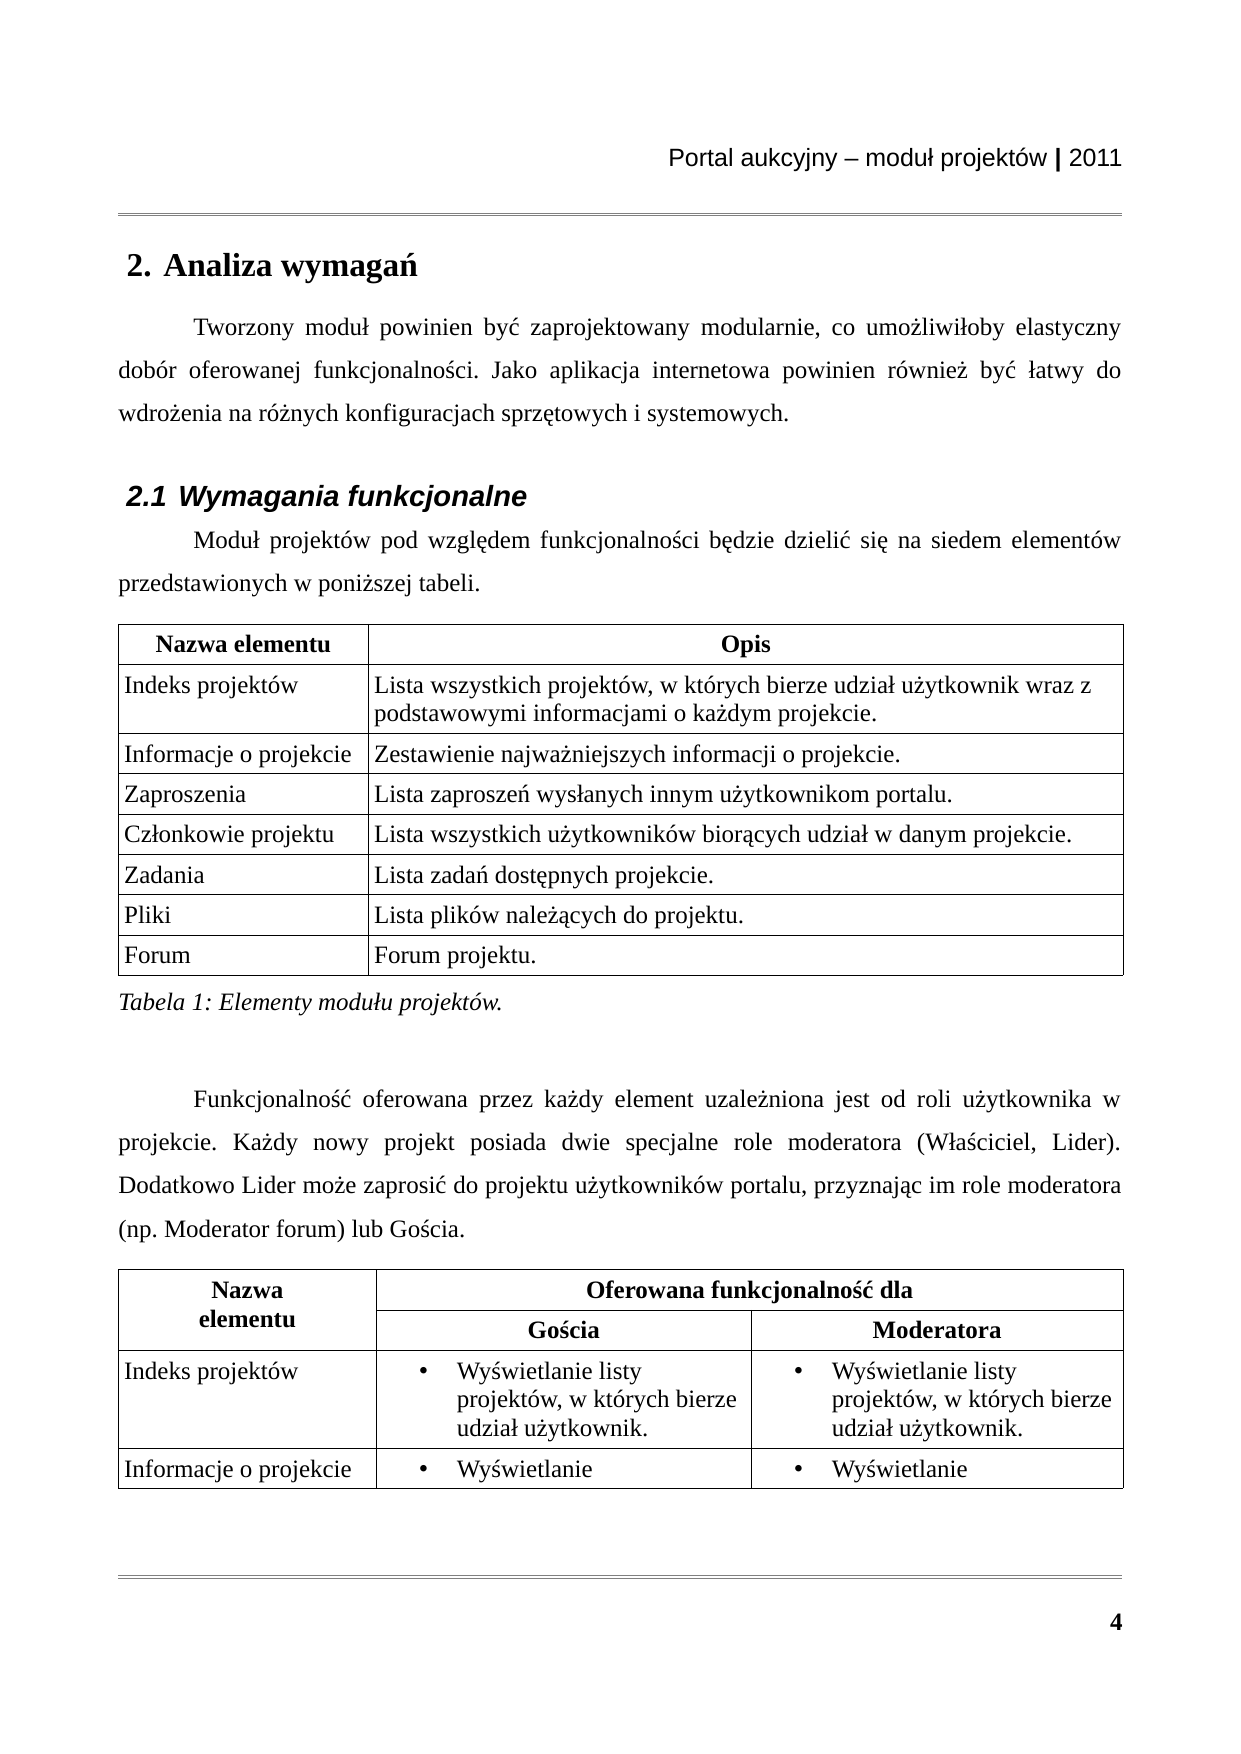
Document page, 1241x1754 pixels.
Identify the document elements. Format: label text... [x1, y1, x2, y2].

table_cell Forum projektu. [369, 936, 1123, 975]
table_cell Wyświetlanie [377, 1449, 751, 1488]
table_header Nazwa elementu [119, 625, 368, 664]
table_cell Lista zadań dostępnych projekcie. [369, 855, 1123, 894]
subtitle Wymagania funkcjonalne [118, 479, 1122, 512]
table_header Oferowana funkcjonalność dla [377, 1270, 1123, 1310]
table_header Opis [369, 625, 1123, 664]
table_cell Indeks projektów [119, 1351, 376, 1448]
table_cell Zaproszenia [119, 774, 368, 814]
table_cell Zadania [119, 855, 368, 894]
text Funkcjonalność oferowana przez każdy element uzależniona jest od roli użytkownika w projekcie. Każdy nowy projekt posiada dwie specjalne role moderatora (Właściciel, Lider). Dodatkowo Lider może zaprosić do projektu użytkowników portalu, przyznając im role moderatora (np. Moderator forum) lub Gościa. [118, 1084, 1122, 1242]
subtitle Analiza wymagań [118, 245, 1122, 283]
table_cell Wyświetlanie listy projektów, w których bierze udział użytkownik. [752, 1351, 1123, 1448]
table_header Nazwa elementu [119, 1270, 376, 1350]
table_cell Moderatora [752, 1311, 1123, 1350]
table_cell Lista wszystkich projektów, w których bierze udział użytkownik wraz z podstawowymi informacjami o każdym projekcie. [369, 665, 1123, 733]
table_cell Lista wszystkich użytkowników biorących udział w danym projekcie. [369, 815, 1123, 854]
table_cell Zestawienie najważniejszych informacji o projekcie. [369, 734, 1123, 773]
table_cell Forum [119, 936, 368, 975]
table_cell Lista plików należących do projektu. [369, 895, 1123, 934]
table_cell Gościa [377, 1311, 751, 1350]
table_cell Informacje o projekcie [119, 734, 368, 773]
table_cell Pliki [119, 895, 368, 934]
table_cell Indeks projektów [119, 665, 368, 733]
table_cell Wyświetlanie listy projektów, w których bierze udział użytkownik. [377, 1351, 751, 1448]
table_cell Członkowie projektu [119, 815, 368, 854]
table_cell Informacje o projekcie [119, 1449, 376, 1488]
text Tworzony moduł powinien być zaprojektowany modularnie, co umożliwiłoby elastyczny dobór oferowanej funkcjonalności. Jako aplikacja internetowa powinien również być łatwy do wdrożenia na różnych konfiguracjach sprzętowych i systemowych. [118, 312, 1122, 427]
text Moduł projektów pod względem funkcjonalności będzie dzielić się na siedem elementów przedstawionych w poniższej tabeli. [118, 525, 1122, 597]
table_cell Wyświetlanie szczegółowych informacji o projekcie. Edycja opisu projektu. [752, 1449, 1123, 1488]
text Tabela 1: Elementy modułu projektów. [118, 987, 1122, 1016]
table_cell Lista zaproszeń wysłanych innym użytkownikom portalu. [369, 774, 1123, 814]
